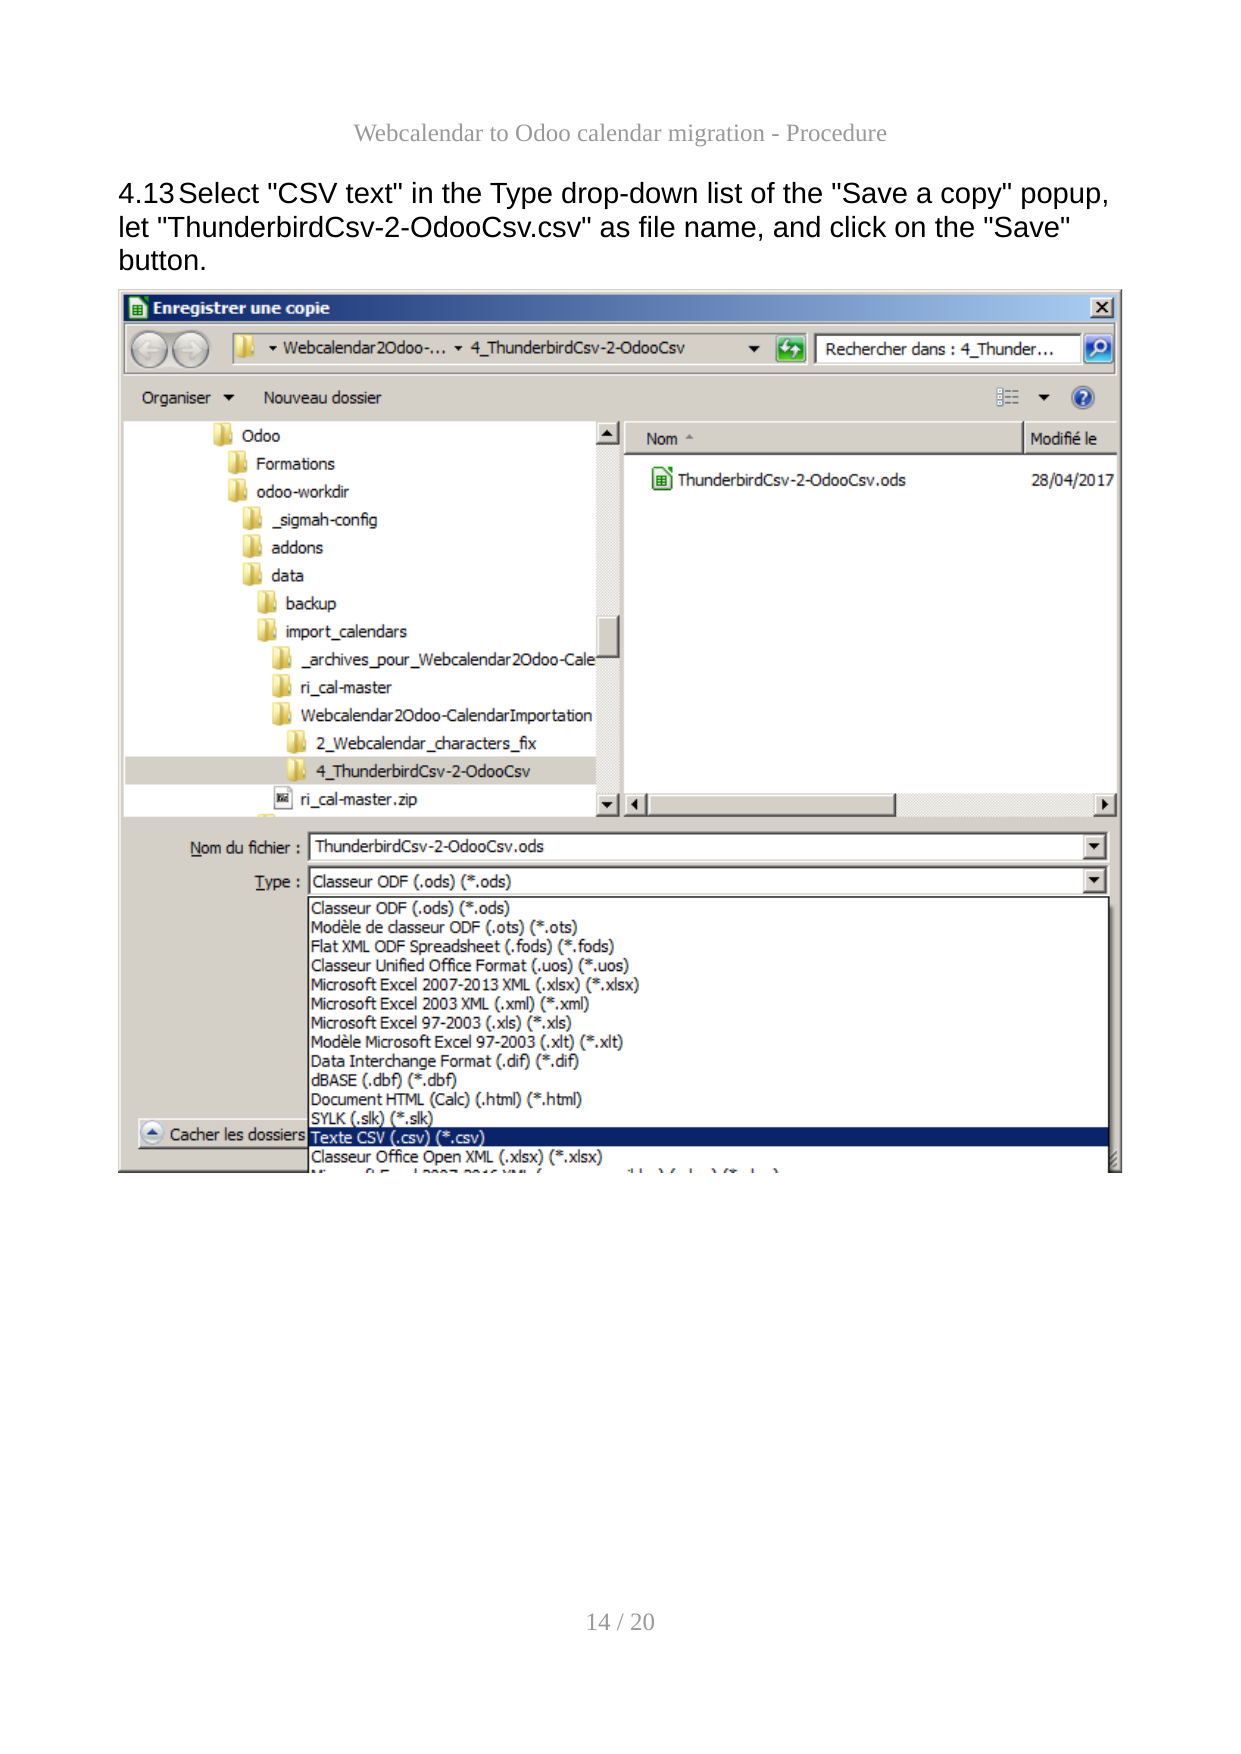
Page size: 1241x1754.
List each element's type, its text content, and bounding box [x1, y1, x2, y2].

subtitle Select "CSV text" in the Type drop-down list of the "Save a copy" popup, let "ThunderbirdCsv-2-OdooCsv.csv" as file name, and click on the "Save" button. [118, 176, 1122, 277]
picture [118, 289, 1123, 1173]
